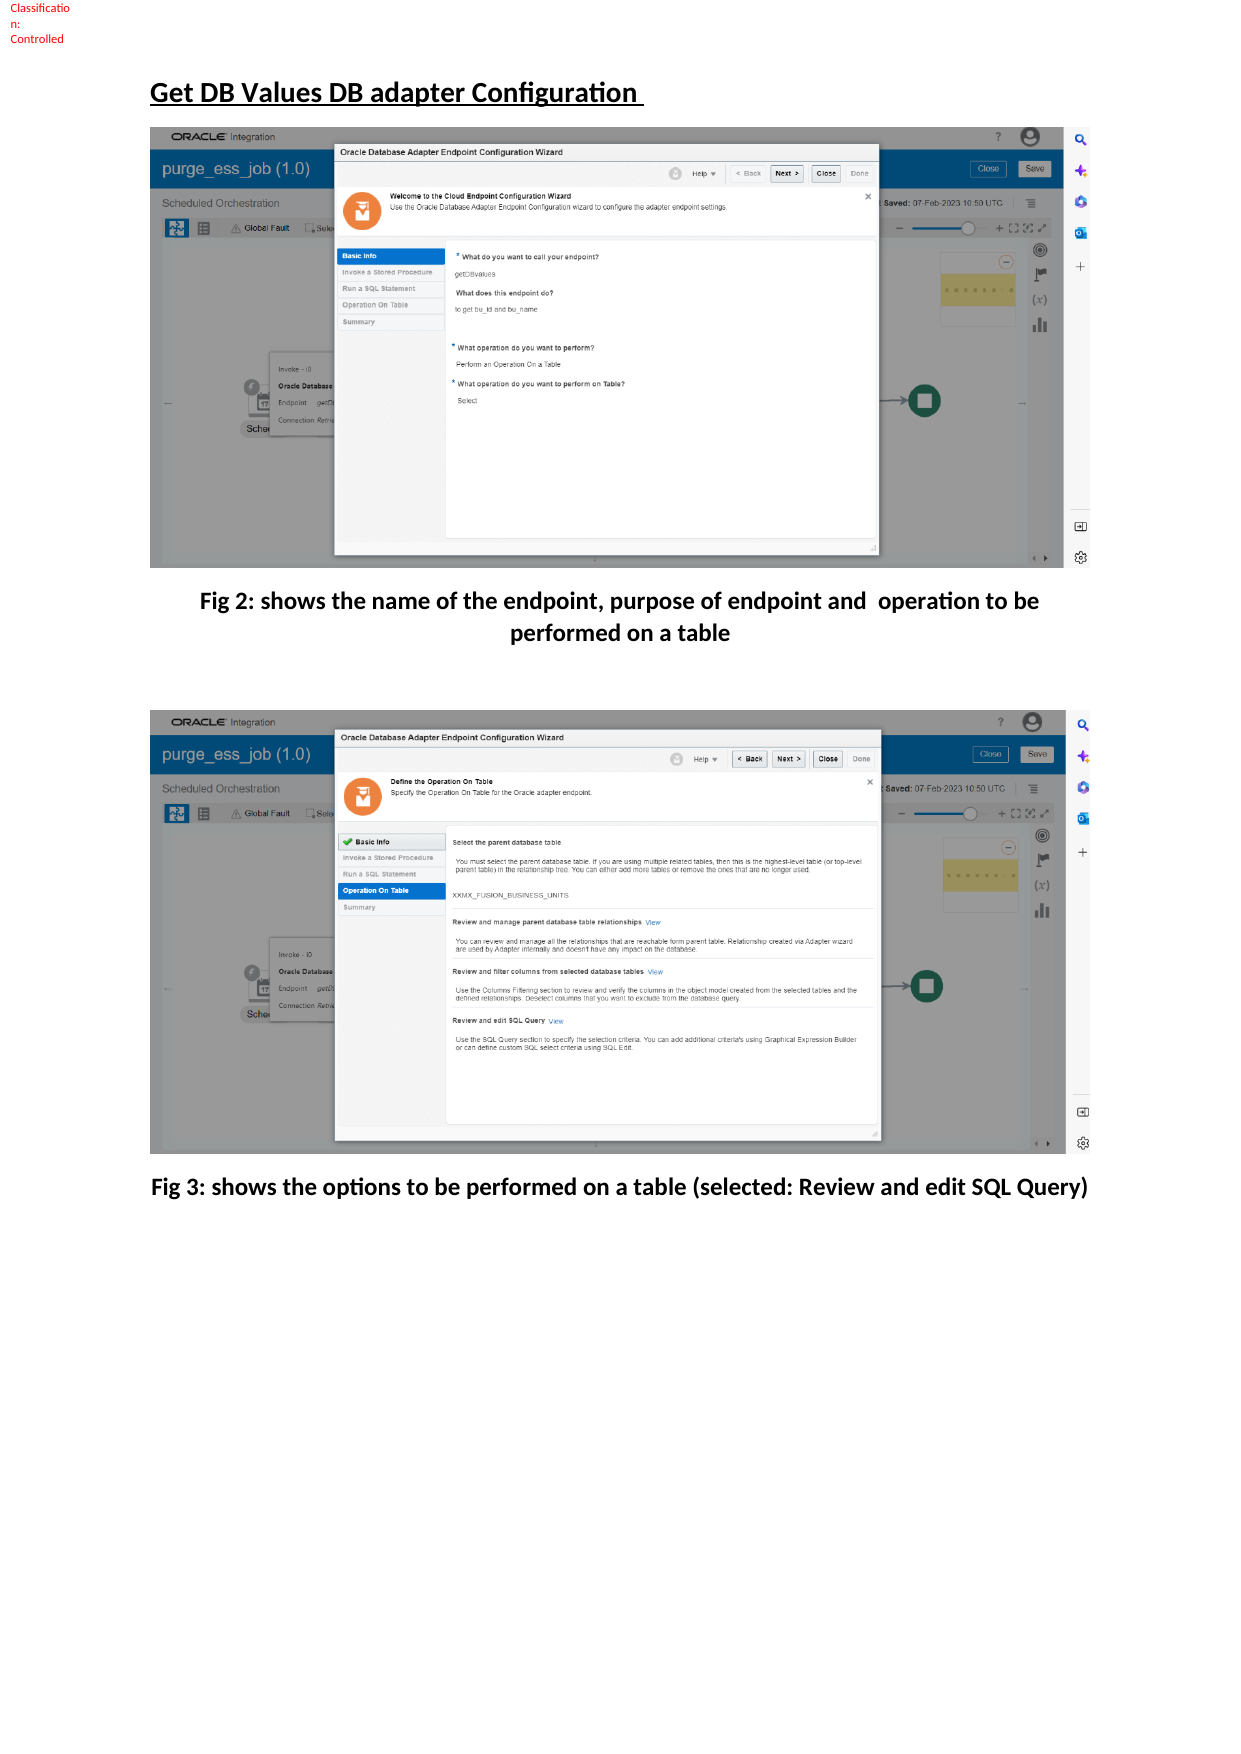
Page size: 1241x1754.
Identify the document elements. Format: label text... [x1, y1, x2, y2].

text Fig 3: shows the options to be performed on a table (selected: Review and edit SQL Query) [150, 1172, 1090, 1202]
text Fig 2: shows the name of the endpoint, purpose of endpoint and operation to be performed on a table [150, 585, 1090, 647]
text Get DB Values DB adapter Configuration [150, 74, 1090, 109]
